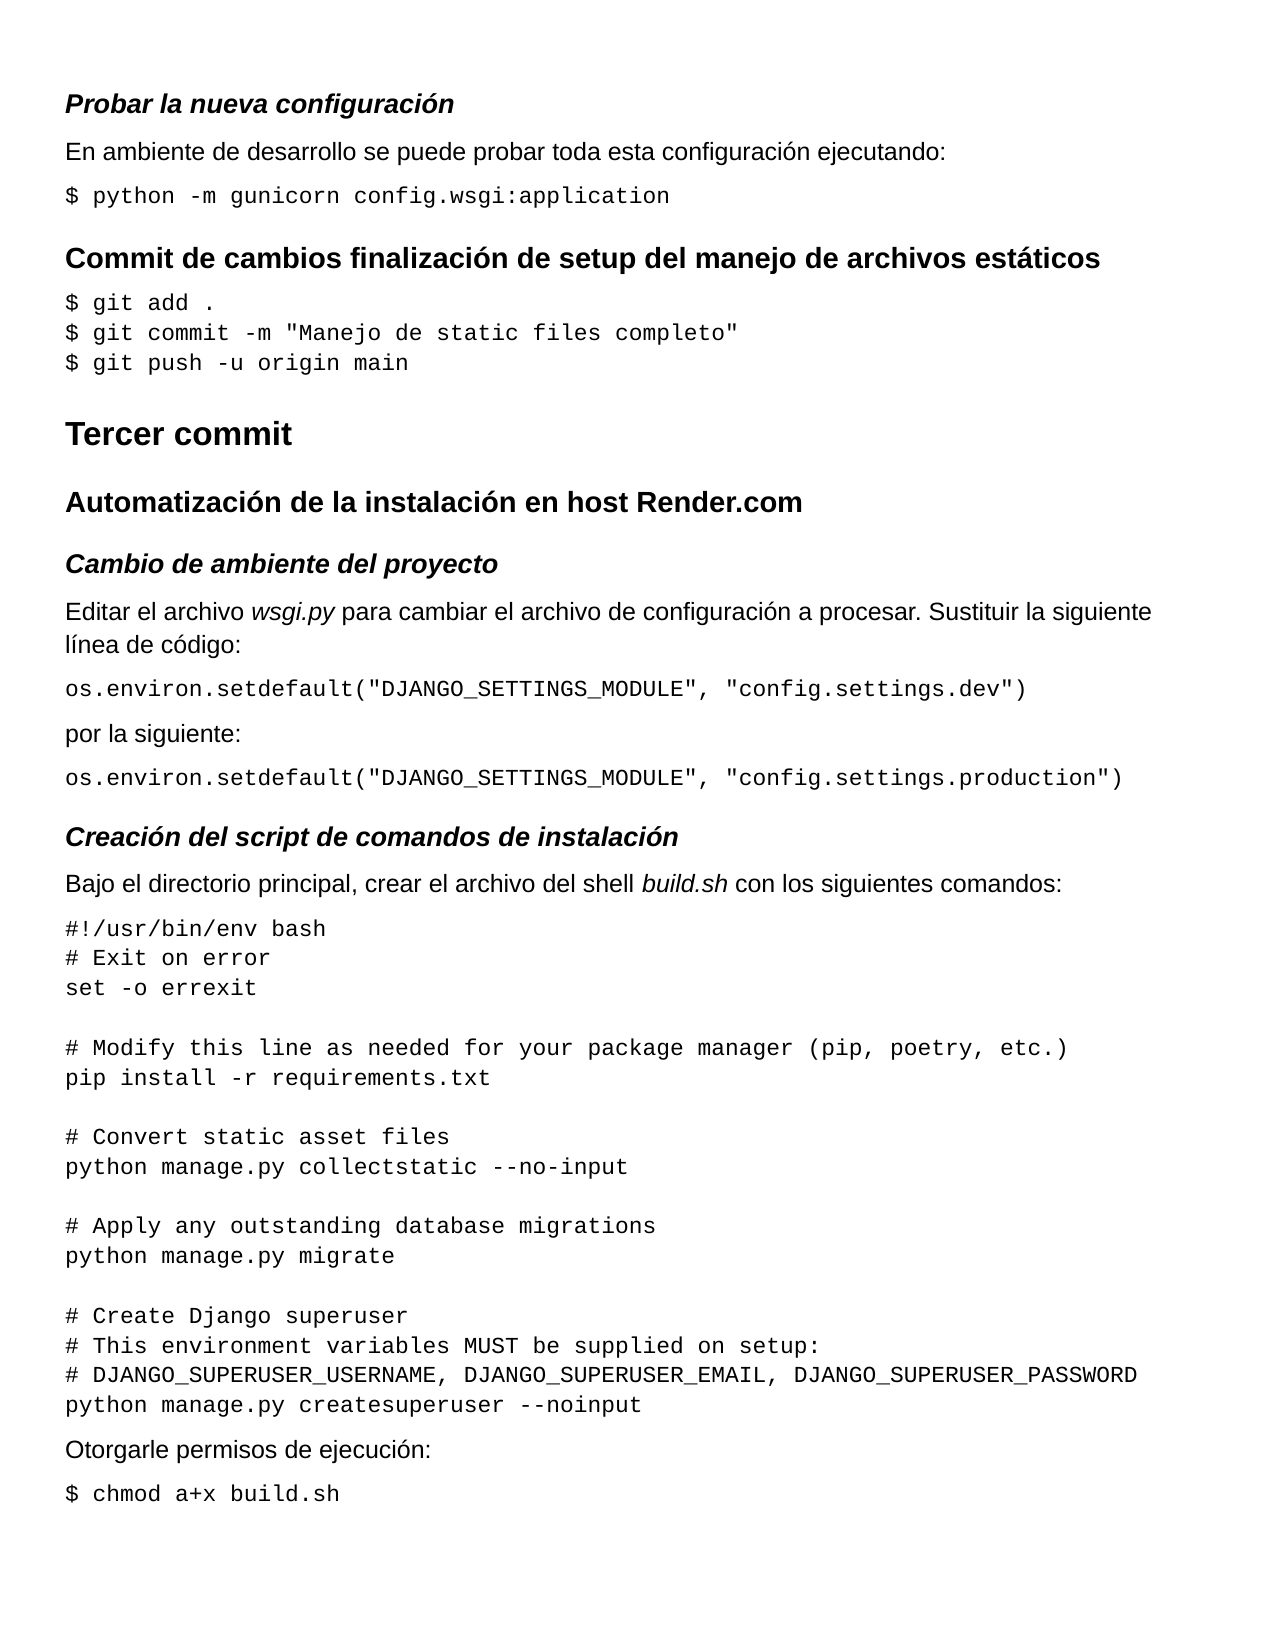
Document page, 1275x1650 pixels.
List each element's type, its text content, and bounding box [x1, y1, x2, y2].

text Bajo el directorio principal, crear el archivo del shell build.sh con los siguientes comandos: [65, 869, 1210, 898]
text os.environ.setdefault("DJANGO_SETTINGS_MODULE", "config.settings.production") [65, 767, 1210, 793]
text Otorgarle permisos de ejecución: [65, 1435, 1210, 1464]
text # DJANGO_SUPERUSER_USERNAME, DJANGO_SUPERUSER_EMAIL, DJANGO_SUPERUSER_PASSWORD [65, 1364, 1210, 1390]
text Editar el archivo wsgi.py para cambiar el archivo de configuración a procesar. Sustituir la siguiente línea de código: [65, 597, 1210, 659]
subtitle Tercer commit [65, 414, 1210, 452]
text os.environ.setdefault("DJANGO_SETTINGS_MODULE", "config.settings.dev") [65, 678, 1210, 703]
text $ git add . [65, 292, 1210, 318]
text python manage.py migrate [65, 1244, 1210, 1271]
text python manage.py collectstatic --no-input [65, 1155, 1210, 1181]
text set -o errexit [65, 976, 1210, 1002]
text $ git push -u origin main [65, 351, 1210, 377]
text $ git commit -m "Manejo de static files completo" [65, 322, 1210, 347]
text python manage.py createsuperuser --noinput [65, 1393, 1210, 1419]
text por la siguiente: [65, 719, 1210, 748]
text $ python -m gunicorn config.wsgi:application [65, 184, 1210, 211]
text # Convert static asset files [65, 1125, 1210, 1151]
text #!/usr/bin/env bash [65, 917, 1210, 943]
text # Exit on error [65, 947, 1210, 973]
subtitle Cambio de ambiente del proyecto [65, 548, 1210, 580]
subtitle Probar la nueva configuración [65, 88, 1210, 120]
text # This environment variables MUST be supplied on setup: [65, 1334, 1210, 1360]
text # Create Django superuser [65, 1304, 1210, 1330]
text pip install -r requirements.txt [65, 1066, 1210, 1092]
subtitle Automatización de la instalación en host Render.com [65, 485, 1210, 518]
text # Apply any outstanding database migrations [65, 1215, 1210, 1241]
text # Modify this line as needed for your package manager (pip, poetry, etc.) [65, 1036, 1210, 1062]
subtitle Creación del script de comandos de instalación [65, 821, 1210, 852]
subtitle Commit de cambios finalización de setup del manejo de archivos estáticos [65, 241, 1210, 274]
text $ chmod a+x build.sh [65, 1483, 1210, 1509]
text En ambiente de desarrollo se puede probar toda esta configuración ejecutando: [65, 137, 1210, 166]
